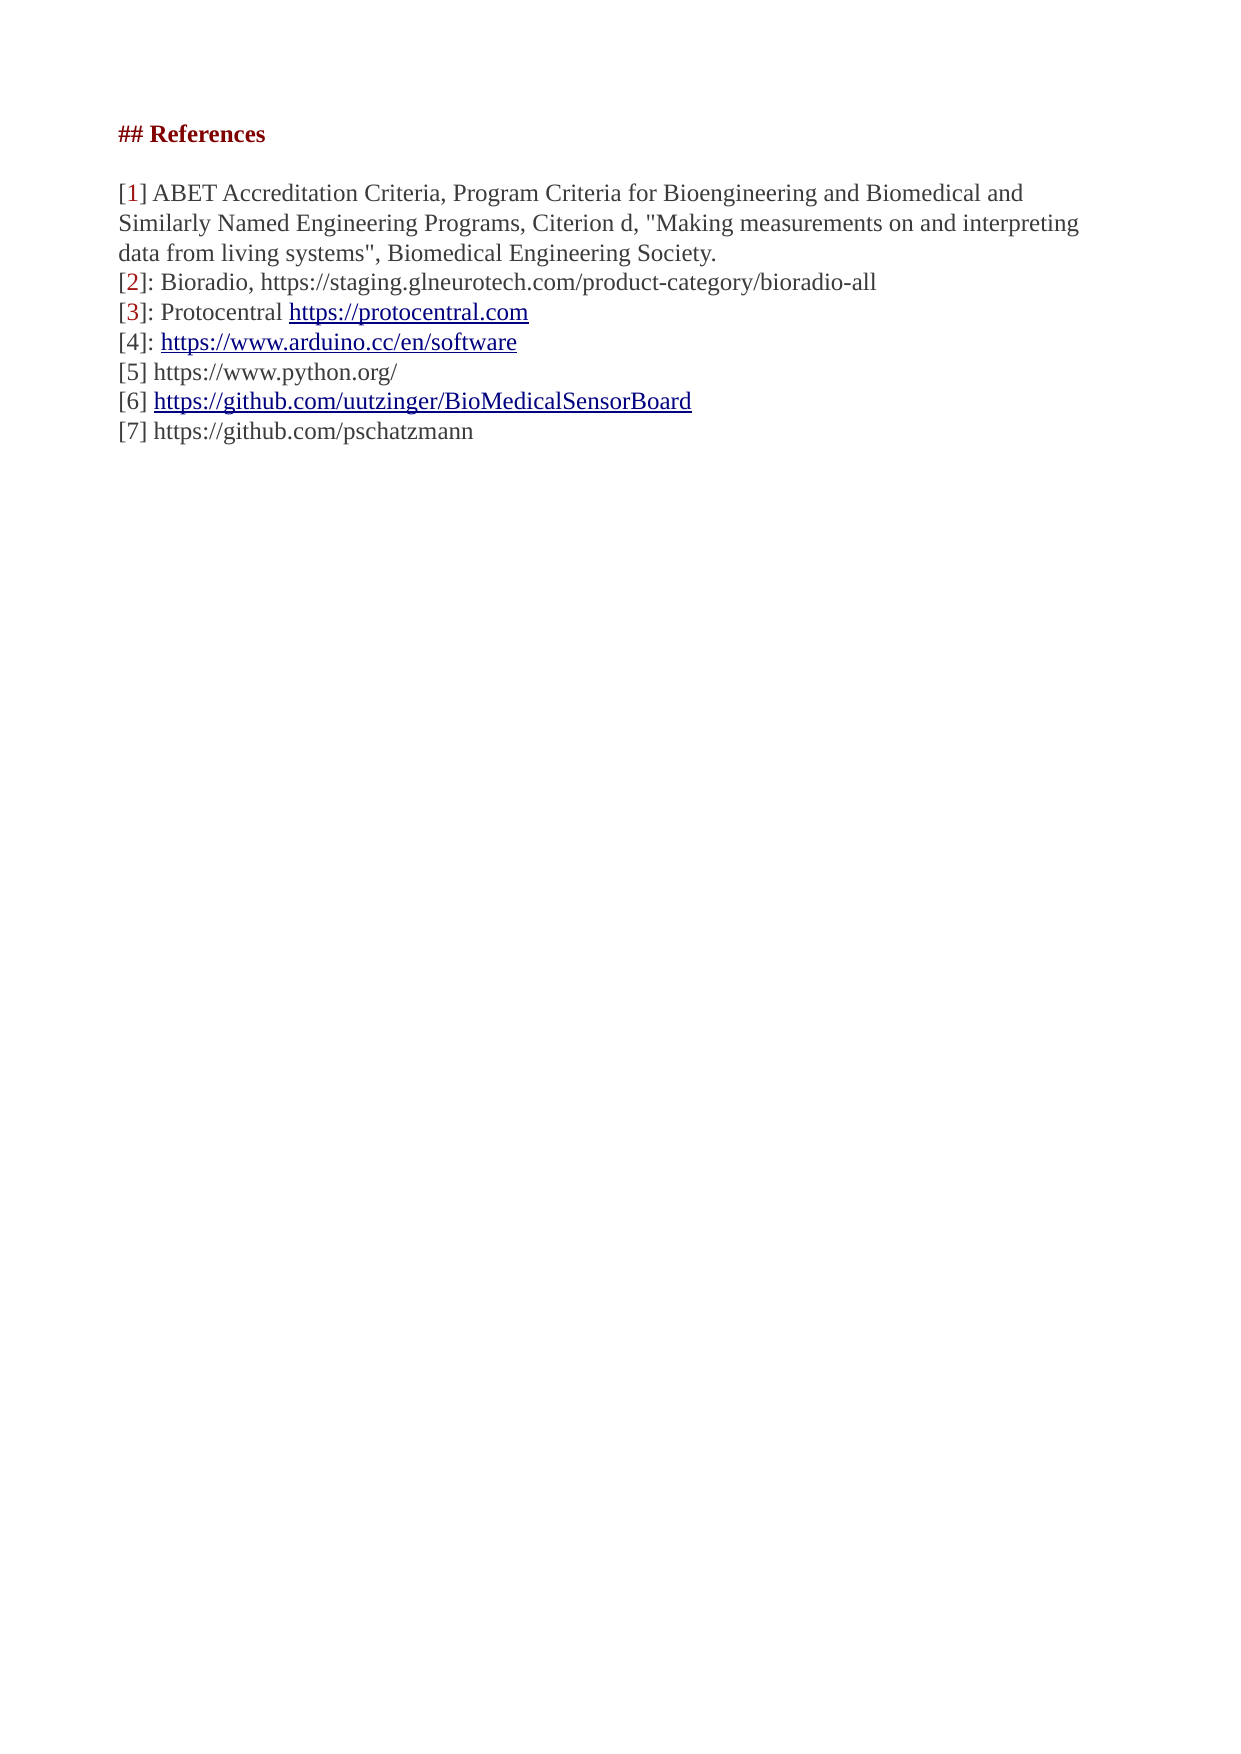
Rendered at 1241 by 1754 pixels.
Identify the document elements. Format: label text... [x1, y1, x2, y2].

text [2]: Bioradio, https://staging.glneurotech.com/product-category/bioradio-all [118, 267, 1122, 296]
text [7] https://github.com/pschatzmann [118, 415, 1122, 445]
text [3]: Protocentral https://protocentral.com [118, 296, 1122, 326]
text [6] https://github.com/uutzinger/BioMedicalSensorBoard [118, 385, 1122, 415]
text [4]: https://www.arduino.cc/en/software [118, 326, 1122, 356]
text [5] https://www.python.org/ [118, 356, 1122, 385]
text [1] ABET Accreditation Criteria, Program Criteria for Bioengineering and Biomedical and Similarly Named Engineering Programs, Citerion d, "Making measurements on and interpreting data from living systems", Biomedical Engineering Society. [118, 177, 1122, 267]
text ## References [118, 118, 1122, 148]
